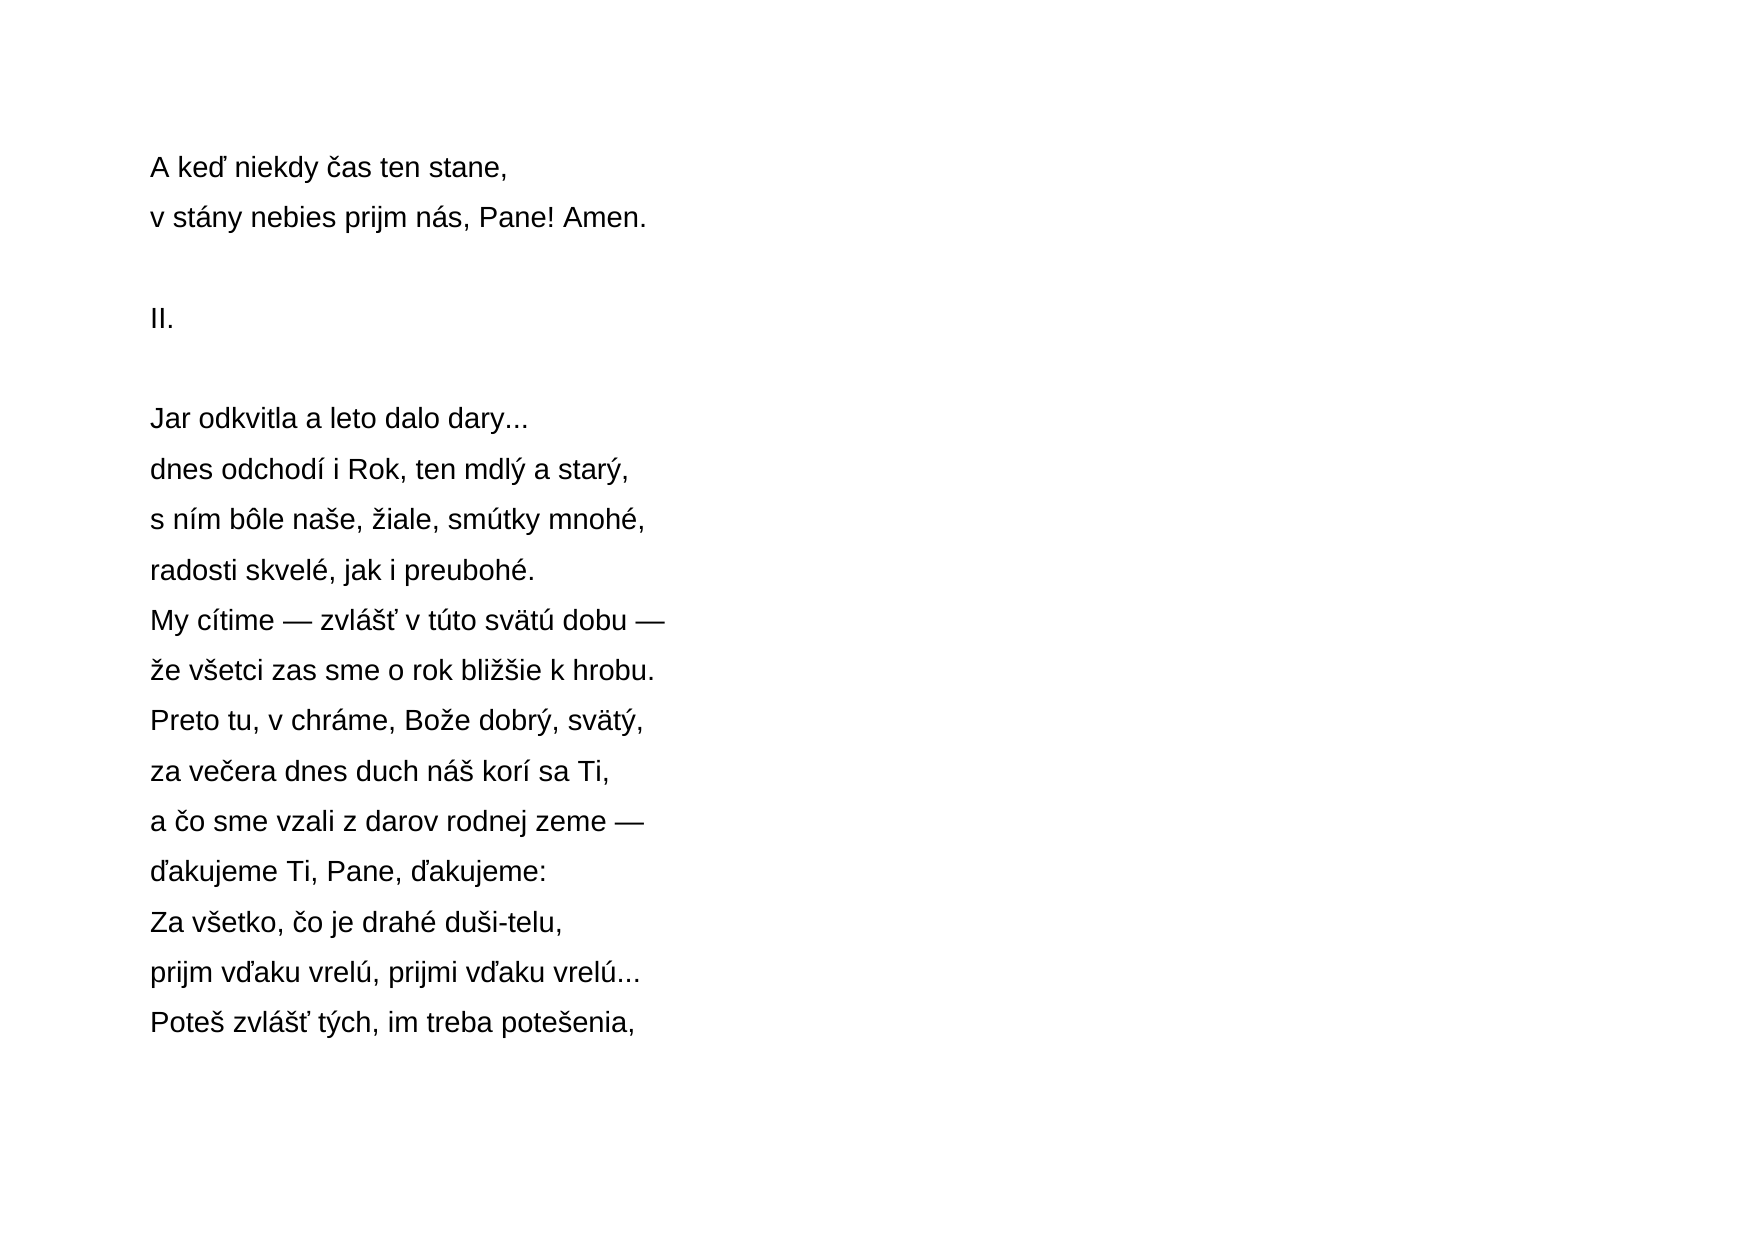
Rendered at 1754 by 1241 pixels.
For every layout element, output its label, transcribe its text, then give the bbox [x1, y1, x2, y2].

text s ním bôle naše, žiale, smútky mnohé, [150, 502, 1243, 536]
text radosti skvelé, jak i preubohé. [150, 552, 1243, 586]
text že všetci zas sme o rok bližšie k hrobu. [150, 653, 1243, 687]
text ďakujeme Ti, Pane, ďakujeme: [150, 854, 1243, 888]
text prijm vďaku vrelú, prijmi vďaku vrelú... [150, 955, 1243, 988]
text v stány nebies prijm nás, Pane! Amen. [150, 200, 1243, 234]
text a čo sme vzali z darov rodnej zeme — [150, 804, 1243, 838]
text dnes odchodí i Rok, ten mdlý a starý, [150, 452, 1243, 485]
text Za všetko, čo je drahé duši-telu, [150, 905, 1243, 938]
text A keď niekdy čas ten stane, [150, 150, 1243, 183]
text My cítime — zvlášť v túto svätú dobu — [150, 603, 1243, 636]
text II. [150, 301, 1243, 334]
text Jar odkvitla a leto dalo dary... [150, 402, 1243, 435]
text za večera dnes duch náš korí sa Ti, [150, 754, 1243, 787]
text Poteš zvlášť tých, im treba potešenia, [150, 1005, 1243, 1039]
text Preto tu, v chráme, Bože dobrý, svätý, [150, 703, 1243, 737]
